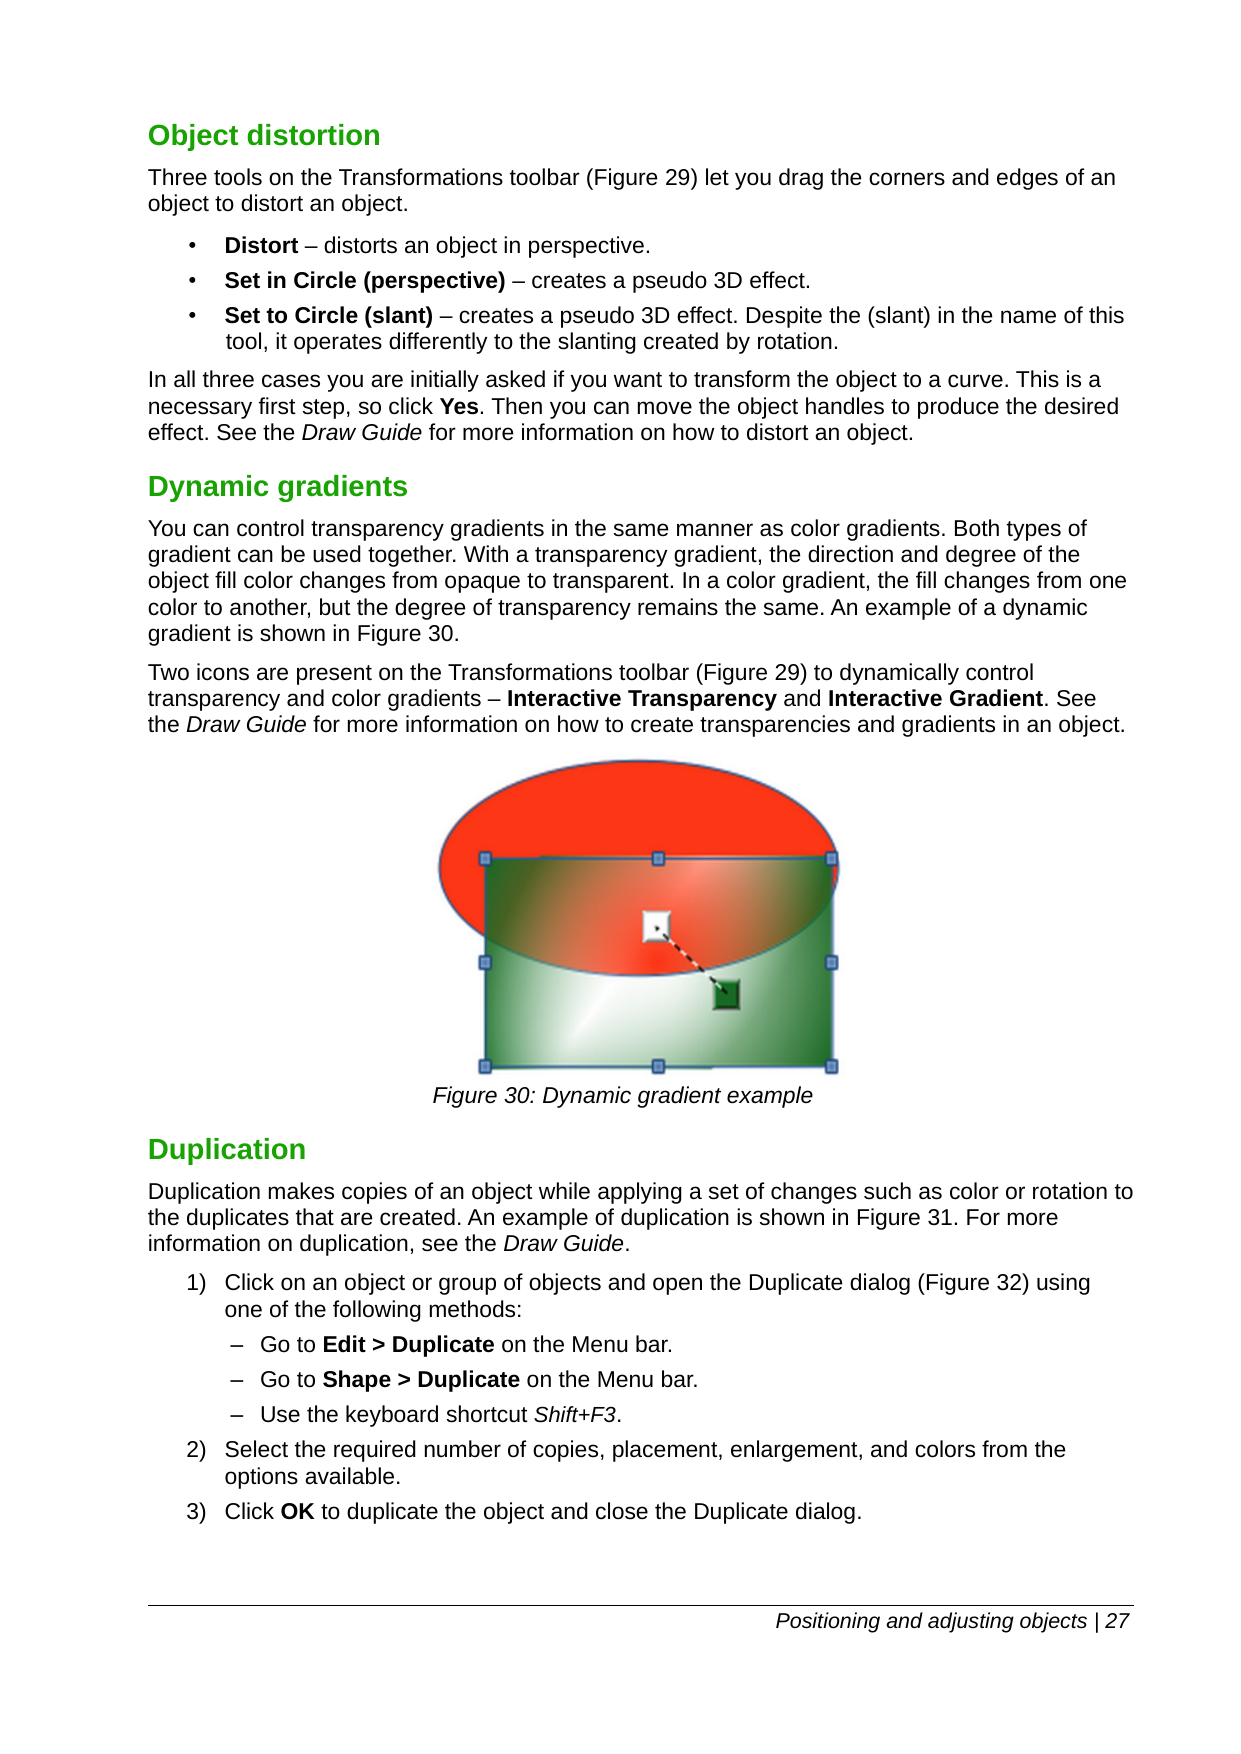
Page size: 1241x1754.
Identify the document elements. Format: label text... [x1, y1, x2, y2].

subtitle Duplication [148, 1132, 1134, 1166]
text In all three cases you are initially asked if you want to transform the object to a curve. This is a necessary first step, so click Yes. Then you can move the object handles to produce the desired effect. See the Draw Guide for more information on how to distort an object. [148, 366, 1134, 446]
list Set in Circle (perspective) – creates a pseudo 3D effect. [185, 264, 1134, 293]
text Three tools on the Transformations toolbar (Figure 29) let you drag the corners and edges of an object to distort an object. [148, 163, 1134, 216]
list Go to Shape > Duplicate on the Menu bar. [230, 1366, 1134, 1392]
list Go to Edit > Duplicate on the Menu bar. [230, 1331, 1134, 1357]
picture [432, 750, 850, 1083]
list Use the keyboard shortcut Shift+F3. [230, 1401, 1134, 1428]
text Two icons are present on the Transformations toolbar (Figure 29) to dynamically control transparency and color gradients – Interactive Transparency and Interactive Gradient. See the Draw Guide for more information on how to create transparencies and gradients in an object. [148, 659, 1134, 738]
list Select the required number of copies, placement, enlargement, and colors from the options available. [207, 1436, 1134, 1489]
text Figure 30: Dynamic gradient example [432, 1083, 849, 1109]
list Distort – distorts an object in perspective. [185, 229, 1134, 258]
subtitle Dynamic gradients [148, 469, 1134, 503]
list Set to Circle (slant) – creates a pseudo 3D effect. Despite the (slant) in the name of this tool, it operates differently to the slanting created by rotation. [185, 299, 1134, 358]
list Click OK to duplicate the object and close the Duplicate dialog. [207, 1498, 1134, 1524]
text Duplication makes copies of an object while applying a set of changes such as color or rotation to the duplicates that are created. An example of duplication is shown in Figure 31. For more information on duplication, see the Draw Guide. [148, 1178, 1134, 1257]
list Click on an object or group of objects and open the Duplicate dialog (Figure 32) using one of the following methods: [207, 1269, 1134, 1322]
subtitle Object distortion [148, 118, 1134, 152]
text You can control transparency gradients in the same manner as color gradients. Both types of gradient can be used together. With a transparency gradient, the direction and degree of the object fill color changes from opaque to transparent. In a color gradient, the fill changes from one color to another, but the degree of transparency remains the same. An example of a dynamic gradient is shown in Figure 30. [148, 514, 1134, 646]
